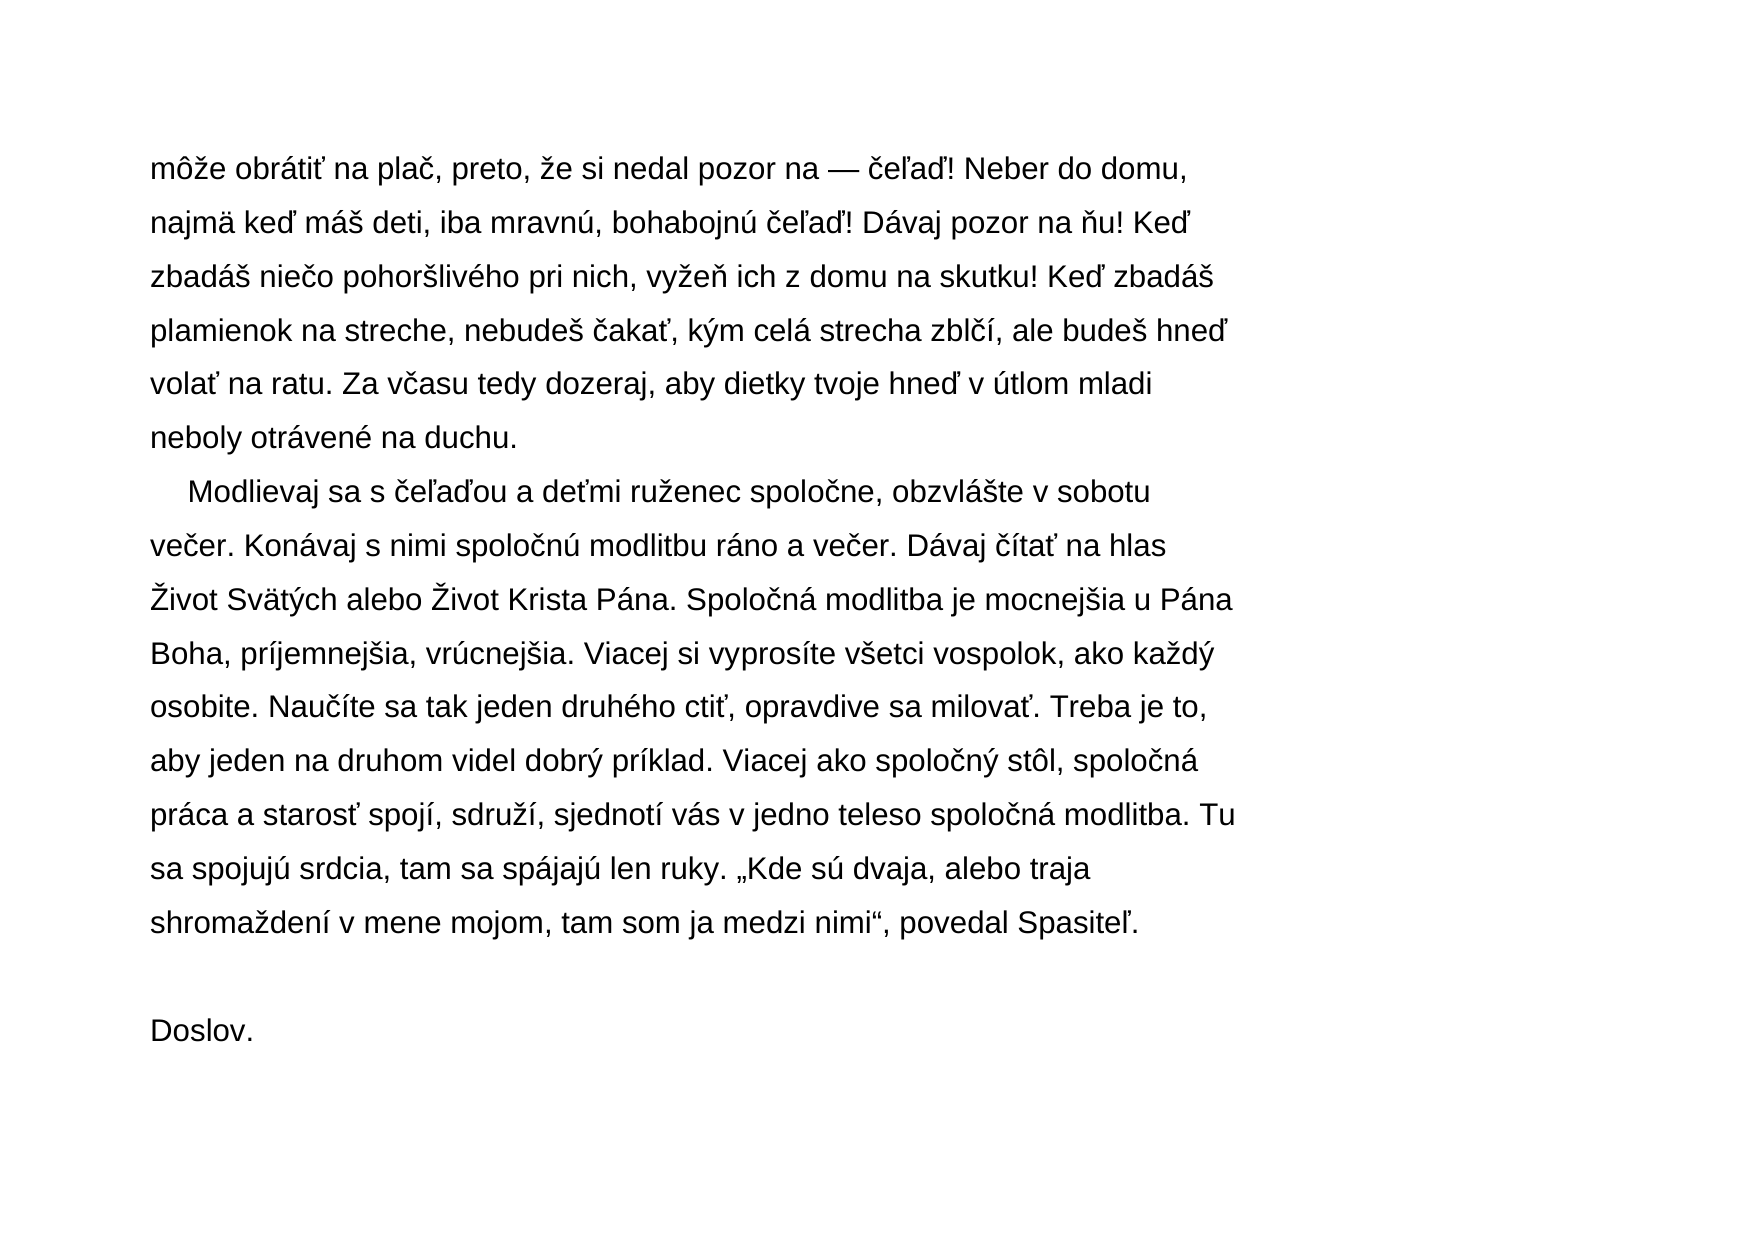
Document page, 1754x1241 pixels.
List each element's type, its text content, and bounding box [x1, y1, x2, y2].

text Doslov. [150, 1012, 1243, 1048]
text môže obrátiť na plač, preto, že si nedal pozor na — čeľaď! Neber do domu, najmä keď máš deti, iba mravnú, bohabojnú čeľaď! Dávaj pozor na ňu! Keď zbadáš niečo pohoršlivého pri nich, vyžeň ich z domu na skutku! Keď zbadáš plamienok na streche, nebudeš čakať, kým celá strecha zblčí, ale budeš hneď volať na ratu. Za včasu tedy dozeraj, aby dietky tvoje hneď v útlom mladi neboly otrávené na duchu. [150, 150, 1243, 455]
text Modlievaj sa s čeľaďou a deťmi ruženec spoločne, obzvlášte v sobotu večer. Konávaj s nimi spoločnú modlitbu ráno a večer. Dávaj čítať na hlas Život Svätých alebo Život Krista Pána. Spoločná modlitba je mocnejšia u Pána Boha, príjemnejšia, vrúcnejšia. Viacej si vy­prosíte všetci vospolok, ako každý osobite. Naučíte sa tak jeden druhého ctiť, opravdive sa milovať. Treba je to, aby jeden na druhom videl dobrý príklad. Viacej ako spoločný stôl, spoločná práca a starosť spojí, sdruží, sjednotí vás v jedno teleso spoločná modlitba. Tu sa spojujú srdcia, tam sa spájajú len ruky. „Kde sú dvaja, alebo traja shromaždení v mene mojom, tam som ja medzi nimi“, povedal Spasiteľ. [150, 473, 1243, 940]
